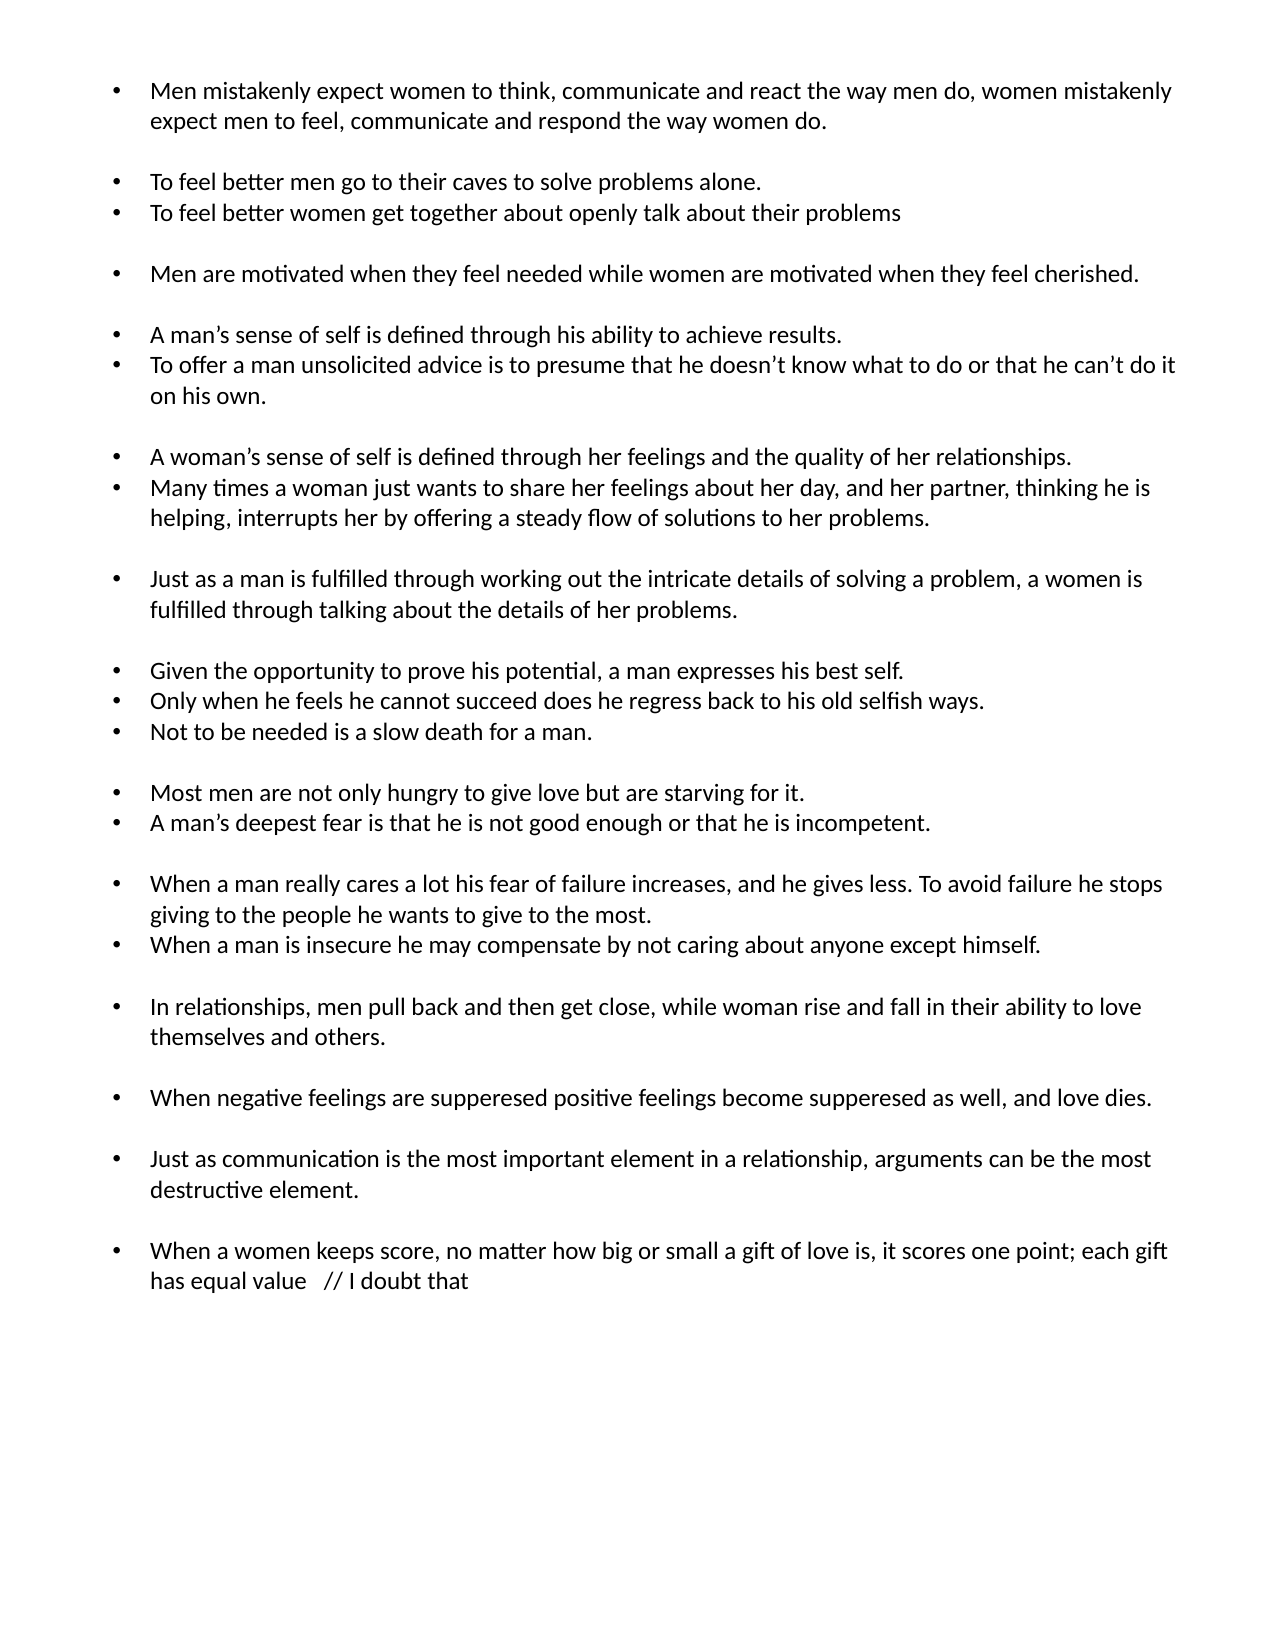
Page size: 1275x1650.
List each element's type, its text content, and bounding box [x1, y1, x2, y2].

list Men mistakenly expect women to think, communicate and react the way men do, women mistakenly expect men to feel, communicate and respond the way women do. [112, 75, 1200, 136]
list Not to be needed is a slow death for a man. [112, 716, 1200, 746]
list When negative feelings are supperesed positive feelings become supperesed as well, and love dies. [112, 1082, 1200, 1113]
list A woman’s sense of self is defined through her feelings and the quality of her relationships. [112, 441, 1200, 472]
list Just as a man is fulfilled through working out the intricate details of solving a problem, a women is fulfilled through talking about the details of her problems. [112, 563, 1200, 624]
list Most men are not only hungry to give love but are starving for it. [112, 777, 1200, 807]
list Men are motivated when they feel needed while women are motivated when they feel cherished. [112, 258, 1200, 289]
list When a man really cares a lot his fear of failure increases, and he gives less. To avoid failure he stops giving to the people he wants to give to the most. [112, 868, 1200, 929]
list When a women keeps score, no matter how big or small a gift of love is, it scores one point; each gift has equal value // I doubt that [112, 1235, 1200, 1296]
list Only when he feels he cannot succeed does he regress back to his old selfish ways. [112, 685, 1200, 716]
list In relationships, men pull back and then get close, while woman rise and fall in their ability to love themselves and others. [112, 991, 1200, 1052]
list Just as communication is the most important element in a relationship, arguments can be the most destructive element. [112, 1143, 1200, 1204]
list Many times a woman just wants to share her feelings about her day, and her partner, thinking he is helping, interrupts her by offering a steady flow of solutions to her problems. [112, 472, 1200, 533]
list To feel better men go to their caves to solve problems alone. [112, 167, 1200, 197]
list A man’s deepest fear is that he is not good enough or that he is incompetent. [112, 807, 1200, 838]
list To offer a man unsolicited advice is to presume that he doesn’t know what to do or that he can’t do it on his own. [112, 350, 1200, 411]
list When a man is insecure he may compensate by not caring about anyone except himself. [112, 929, 1200, 960]
list A man’s sense of self is defined through his ability to achieve results. [112, 319, 1200, 350]
list To feel better women get together about openly talk about their problems [112, 197, 1200, 228]
list Given the opportunity to prove his potential, a man expresses his best self. [112, 655, 1200, 685]
